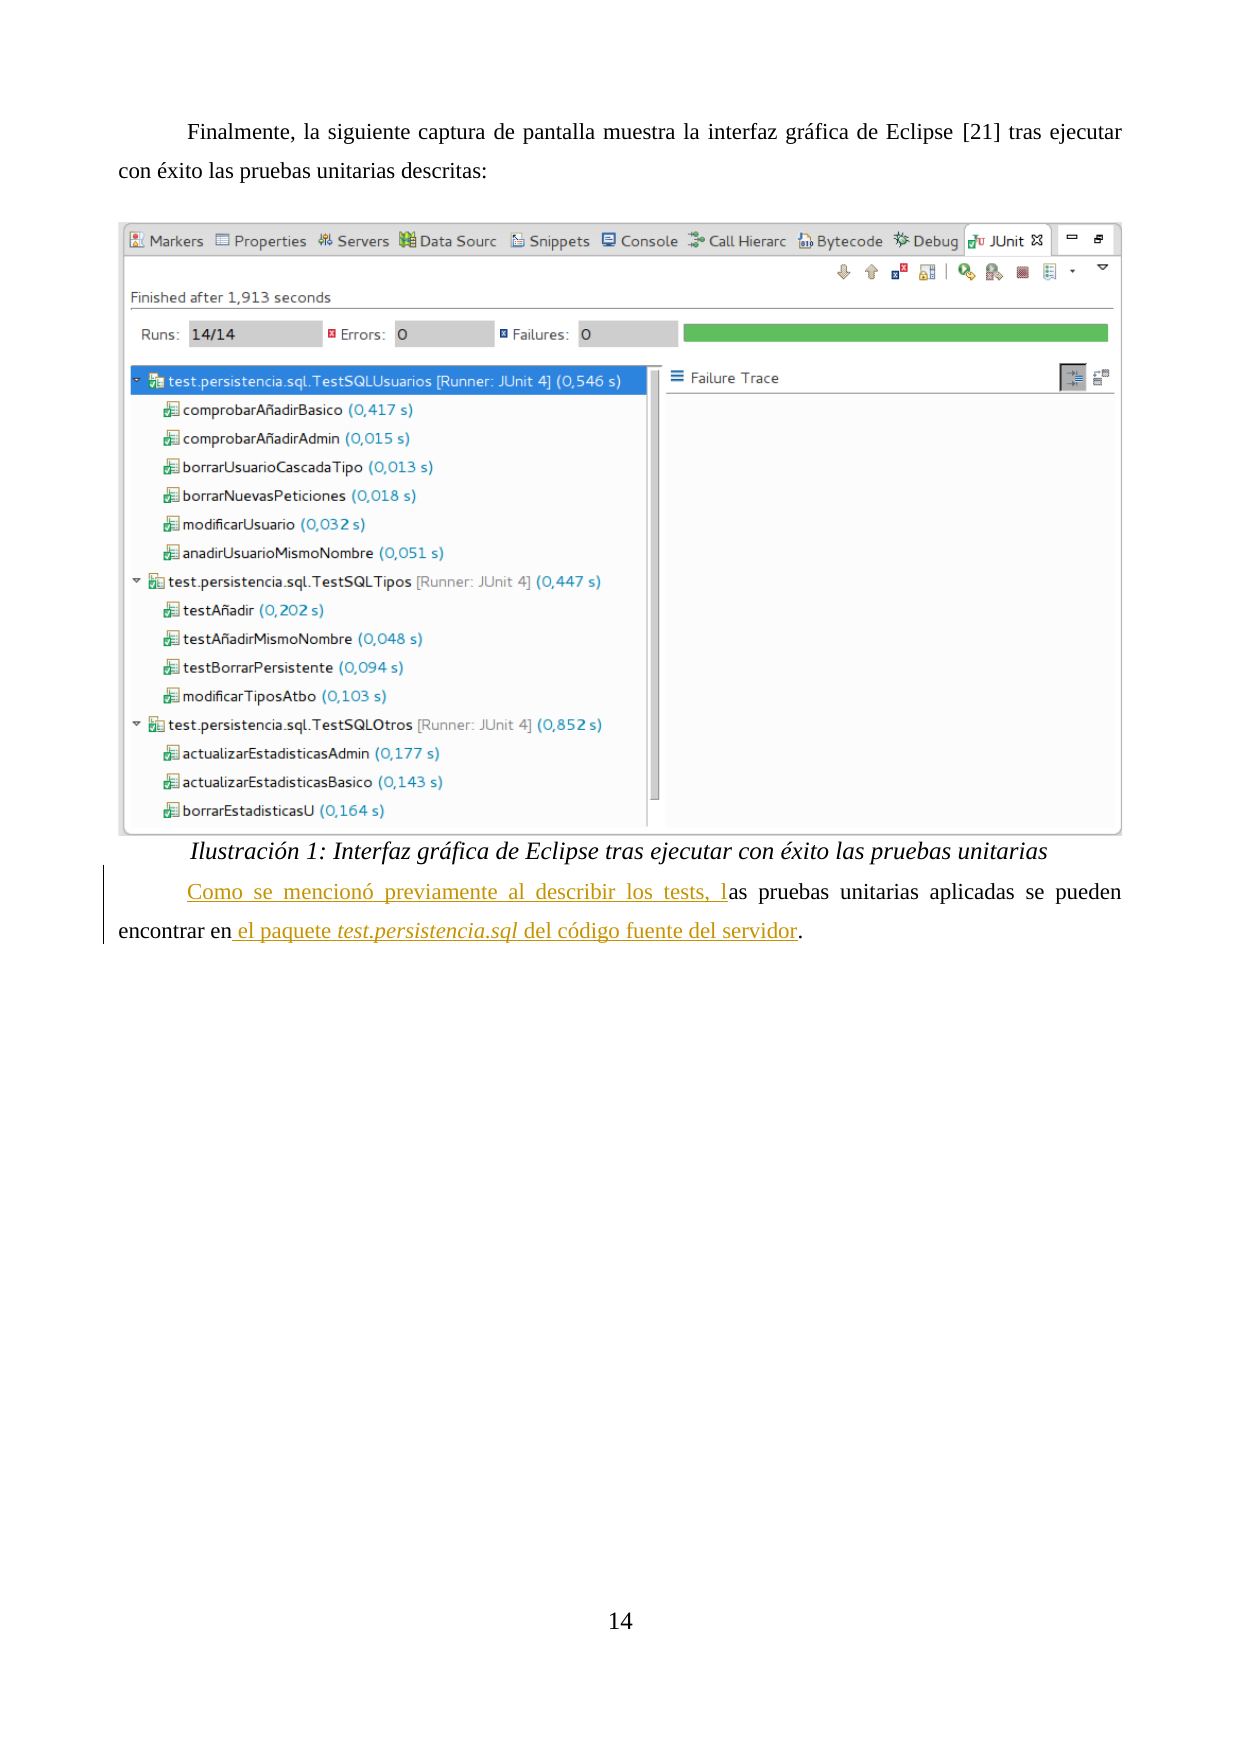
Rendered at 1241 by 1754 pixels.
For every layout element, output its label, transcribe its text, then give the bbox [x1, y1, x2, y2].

picture [118, 222, 1123, 836]
text Como se mencionó previamente al describir los tests, las pruebas unitarias aplicadas se pueden encontrar en el paquete test.persistencia.sql del código fuente del servidor. [118, 865, 1122, 944]
text [118, 209, 1122, 222]
text Ilustración 1: Interfaz gráfica de Eclipse tras ejecutar con éxito las pruebas unitarias [118, 836, 1122, 865]
text Finalmente, la siguiente captura de pantalla muestra la interfaz gráfica de Eclipse [21] tras ejecutar con éxito las pruebas unitarias descritas: [118, 118, 1122, 184]
